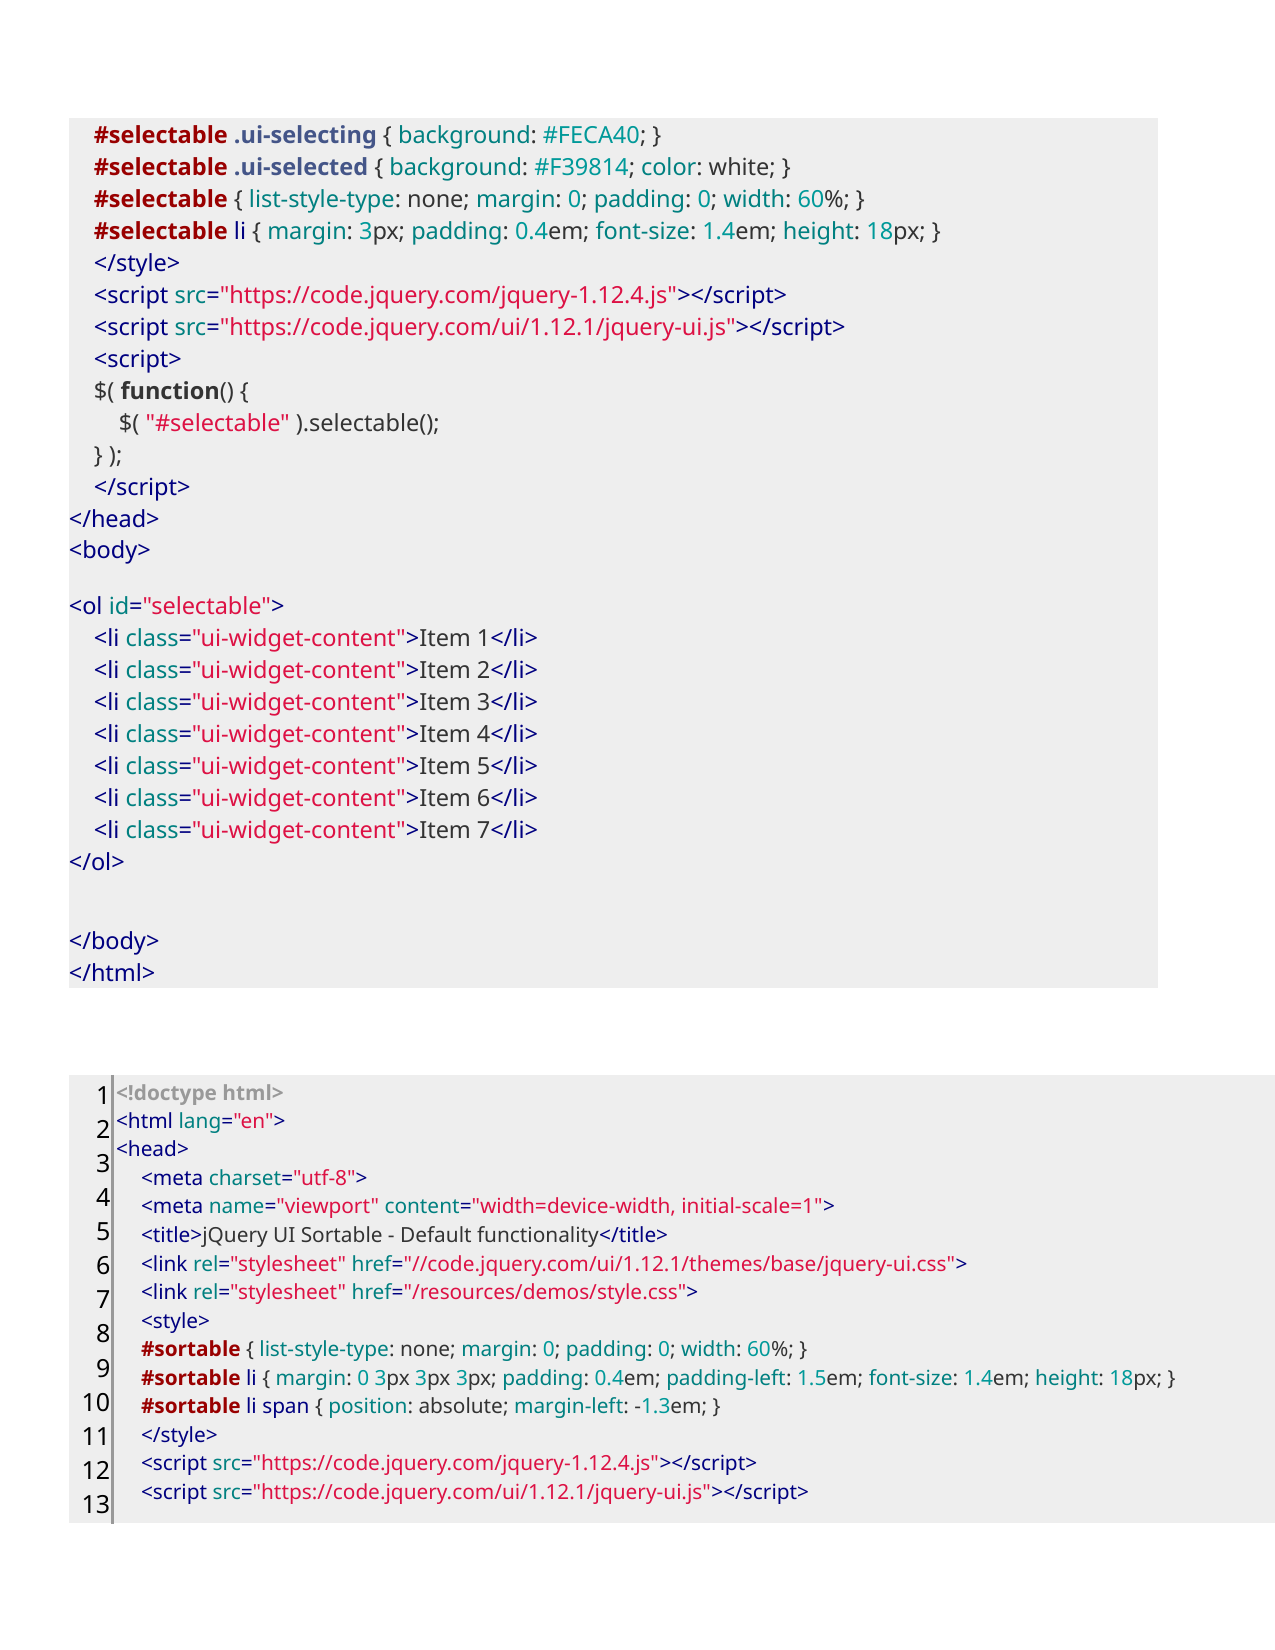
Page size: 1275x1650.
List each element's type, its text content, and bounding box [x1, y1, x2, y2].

text <li class="ui-widget-content">Item 7</li> [69, 813, 1158, 845]
text </ol> [69, 845, 1158, 877]
text #selectable li { margin: 3px; padding: 0.4em; font-size: 1.4em; height: 18px; } [69, 214, 1158, 246]
text #selectable .ui-selecting { background: #FECA40; } [69, 118, 1158, 150]
text <li class="ui-widget-content">Item 1</li> [69, 621, 1158, 653]
text $( function() { [69, 374, 1158, 406]
text <li class="ui-widget-content">Item 4</li> [69, 717, 1158, 749]
text </head> [69, 502, 1158, 534]
text </style> [69, 246, 1158, 278]
text <ol id="selectable"> [69, 589, 1158, 621]
text #selectable .ui-selected { background: #F39814; color: white; } [69, 150, 1158, 182]
text <body> [69, 534, 1158, 566]
table_header 1 2 3 4 5 6 7 8 9 10 11 12 13 [69, 1075, 111, 1523]
text <script src="https://code.jquery.com/jquery-1.12.4.js"></script> [69, 278, 1158, 310]
text <li class="ui-widget-content">Item 5</li> [69, 749, 1158, 781]
text </body> [69, 924, 1158, 957]
text <li class="ui-widget-content">Item 6</li> [69, 781, 1158, 813]
table_header <!doctype html> <html lang="en"> <head> <meta charset="utf-8"> <meta name="viewport" content="width=device-width, initial-scale=1"> <title>jQuery UI Sortable - Default functionality</title> <link rel="stylesheet" href="//code.jquery.com/ui/1.12.1/themes/base/jquery-ui.css"> <link rel="stylesheet" href="/resources/demos/style.css"> <style> #sortable { list-style-type: none; margin: 0; padding: 0; width: 60%; } #sortable li { margin: 0 3px 3px 3px; padding: 0.4em; padding-left: 1.5em; font-size: 1.4em; height: 18px; } #sortable li span { position: absolute; margin-left: -1.3em; } </style> <script src="https://code.jquery.com/jquery-1.12.4.js"></script> <script src="https://code.jquery.com/ui/1.12.1/jquery-ui.js"></script> [114, 1075, 1275, 1523]
text #selectable { list-style-type: none; margin: 0; padding: 0; width: 60%; } [69, 182, 1158, 214]
text <li class="ui-widget-content">Item 2</li> [69, 653, 1158, 685]
text <li class="ui-widget-content">Item 3</li> [69, 685, 1158, 717]
text <script src="https://code.jquery.com/ui/1.12.1/jquery-ui.js"></script> [69, 310, 1158, 342]
text </script> [69, 470, 1158, 502]
text } ); [69, 438, 1158, 470]
text $( "#selectable" ).selectable(); [69, 406, 1158, 438]
text <script> [69, 342, 1158, 374]
text </html> [69, 957, 1158, 988]
